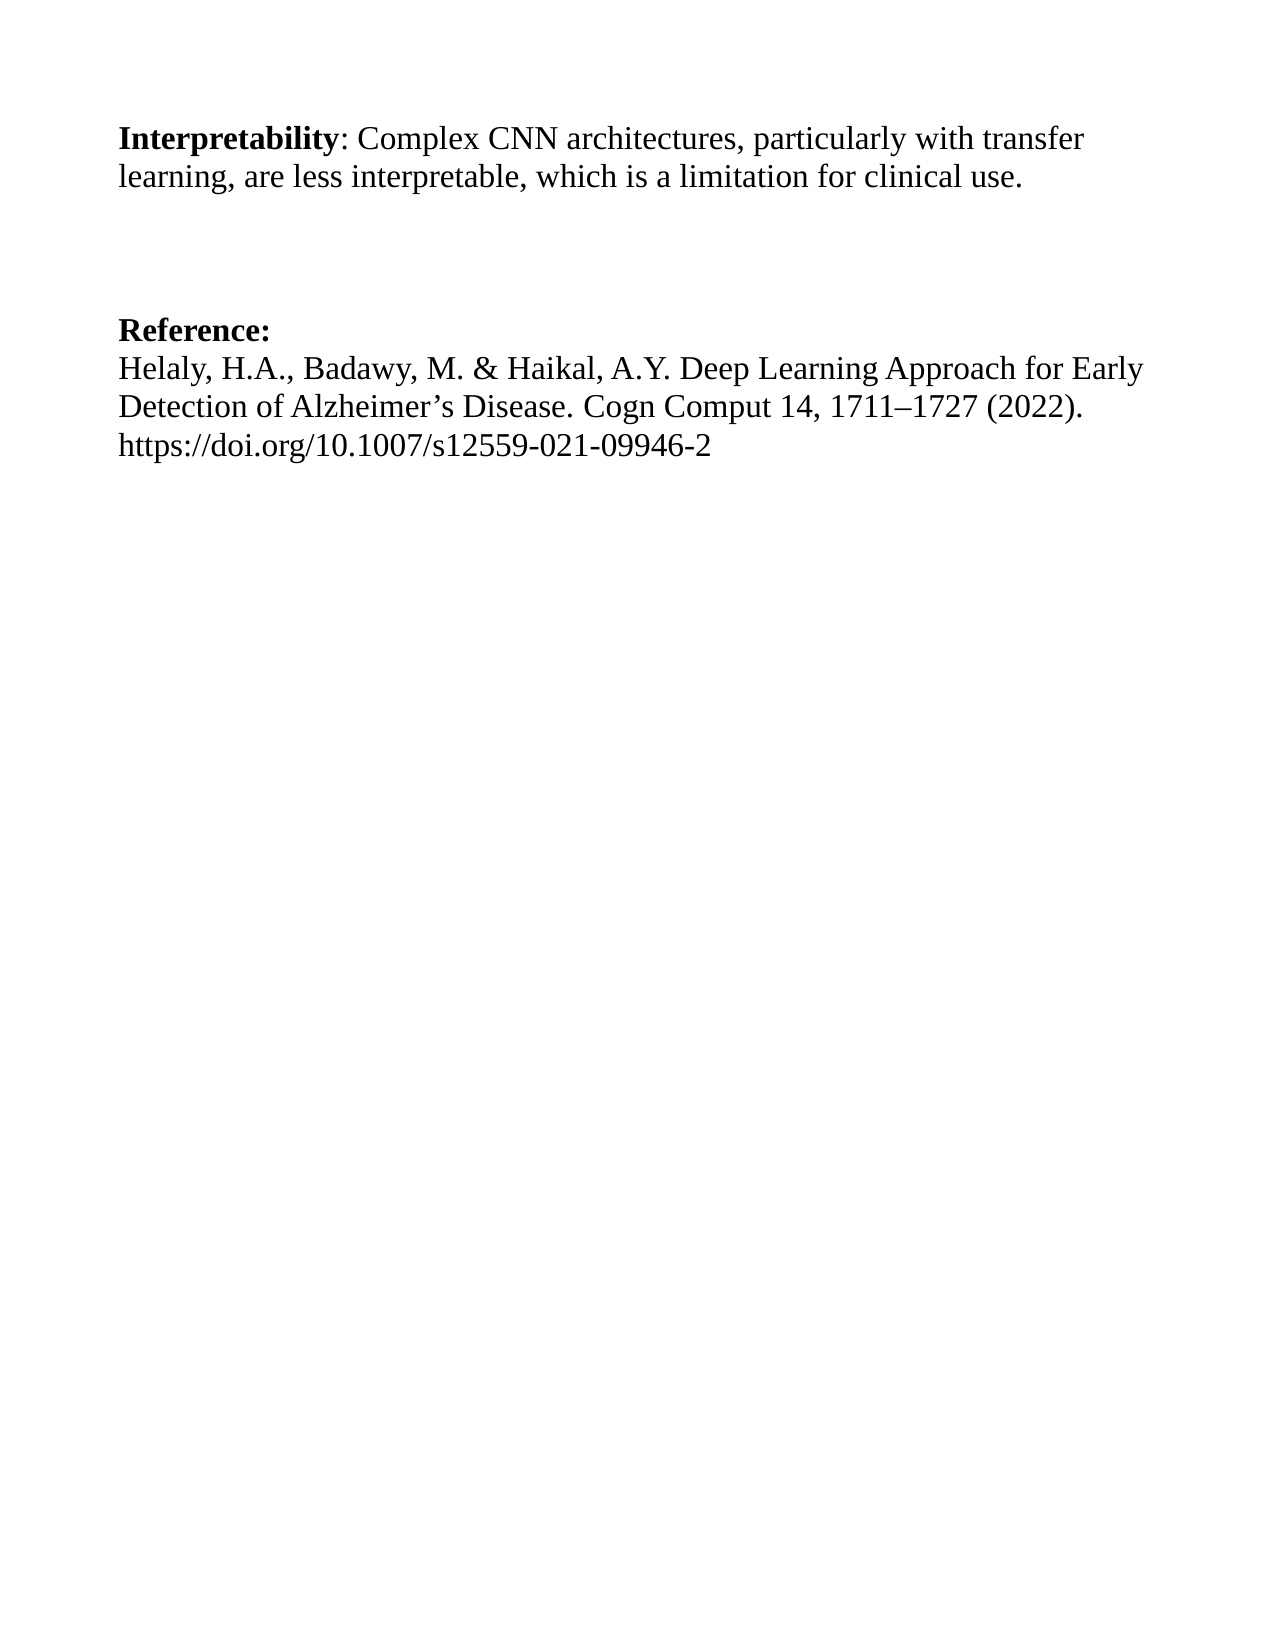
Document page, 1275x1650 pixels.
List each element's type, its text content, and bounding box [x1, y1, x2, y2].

text Reference: [118, 310, 1157, 348]
text Helaly, H.A., Badawy, M. & Haikal, A.Y. Deep Learning Approach for Early Detection of Alzheimer’s Disease. Cogn Comput 14, 1711–1727 (2022). https://doi.org/10.1007/s12559-021-09946-2 [118, 348, 1157, 463]
text Interpretability: Complex CNN architectures, particularly with transfer learning, are less interpretable, which is a limitation for clinical use. [118, 118, 1157, 195]
